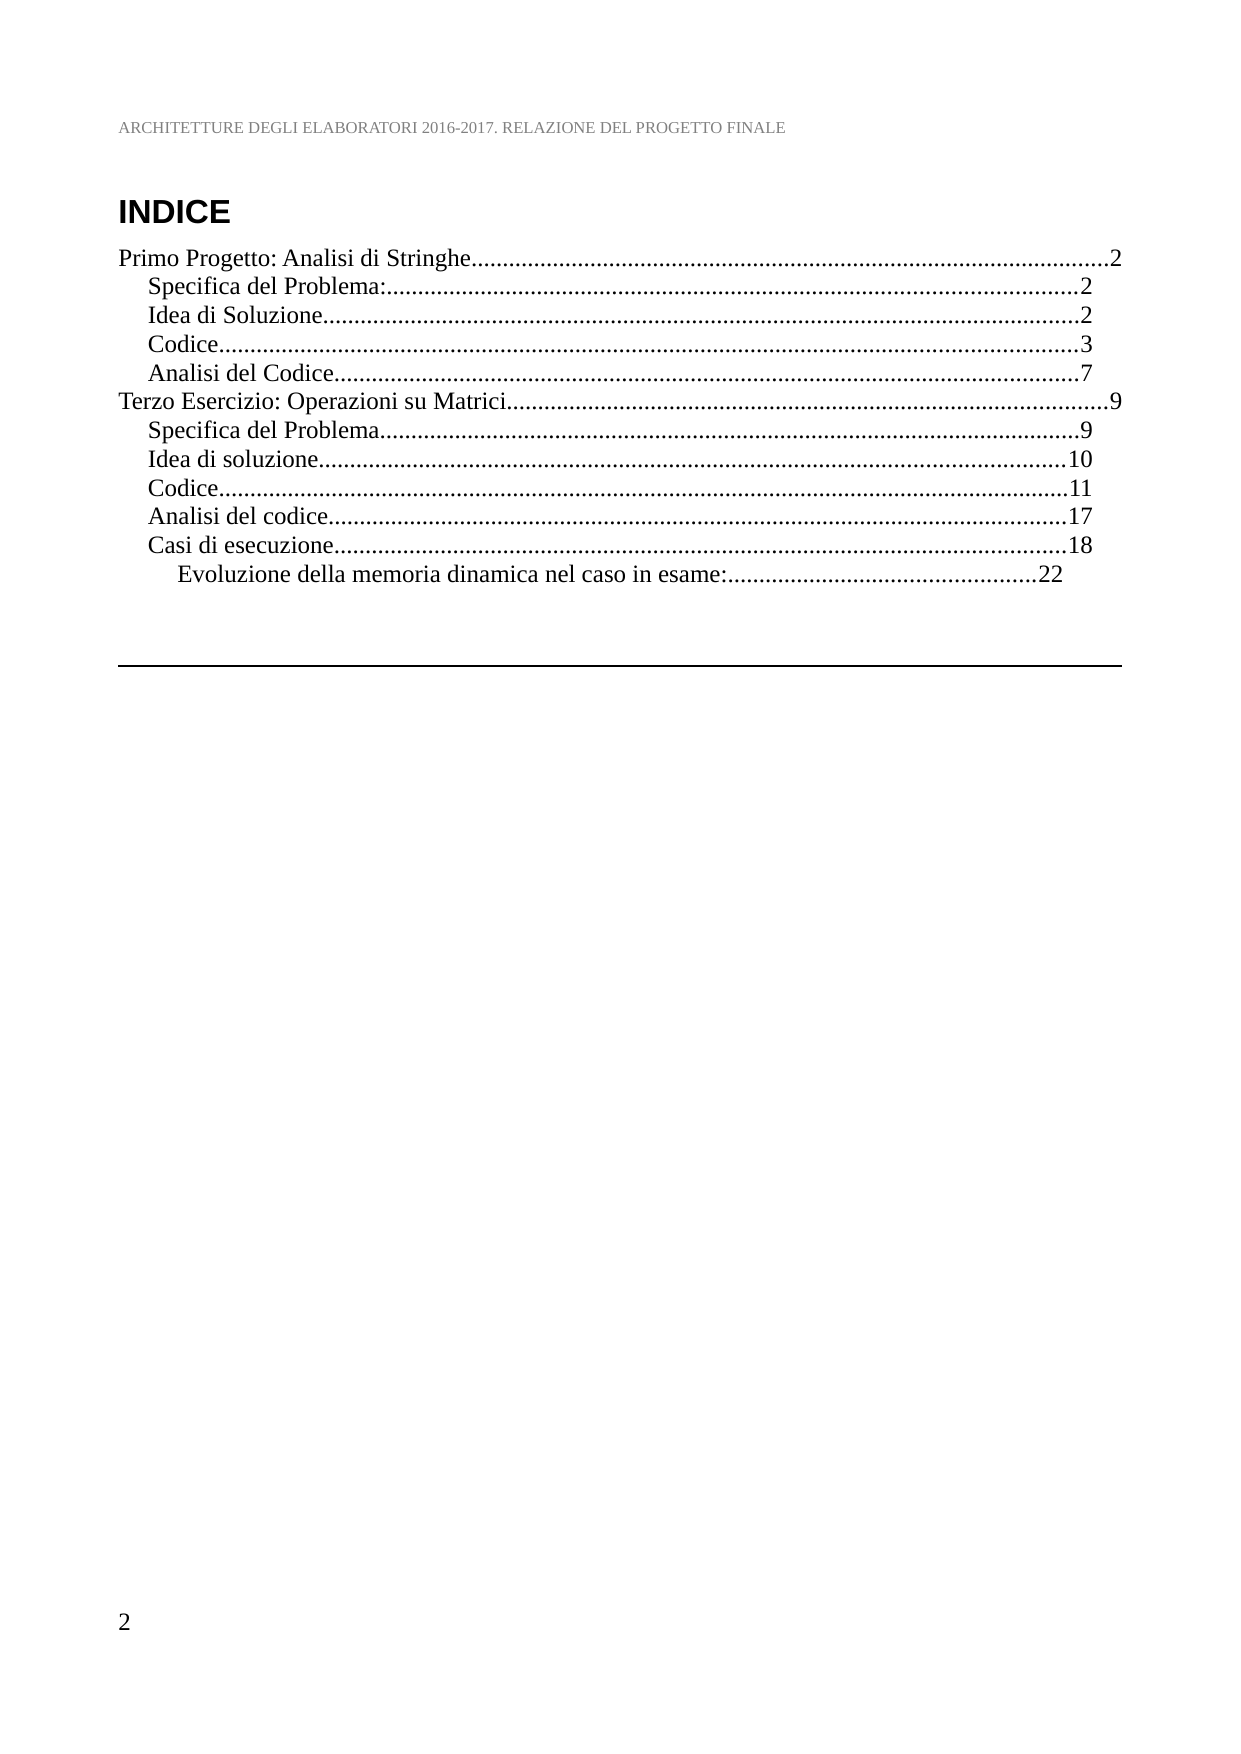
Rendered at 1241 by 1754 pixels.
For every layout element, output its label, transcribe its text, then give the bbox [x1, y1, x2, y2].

text Casi di esecuzione 18 [148, 530, 1122, 559]
text Idea di soluzione 10 [148, 444, 1122, 473]
text Codice 11 [148, 473, 1122, 501]
text Analisi del Codice 7 [148, 358, 1122, 386]
text Primo Progetto: Analisi di Stringhe 2 [118, 243, 1122, 271]
text Specifica del Problema 9 [148, 415, 1122, 444]
text Analisi del codice 17 [148, 501, 1122, 530]
text Specifica del Problema: 2 [148, 271, 1122, 300]
subtitle INDICE [118, 192, 1122, 230]
text Codice 3 [148, 329, 1122, 358]
text Terzo Esercizio: Operazioni su Matrici 9 [118, 386, 1122, 415]
text Evoluzione della memoria dinamica nel caso in esame: 22 [177, 559, 1122, 588]
text Idea di Soluzione 2 [148, 300, 1122, 329]
